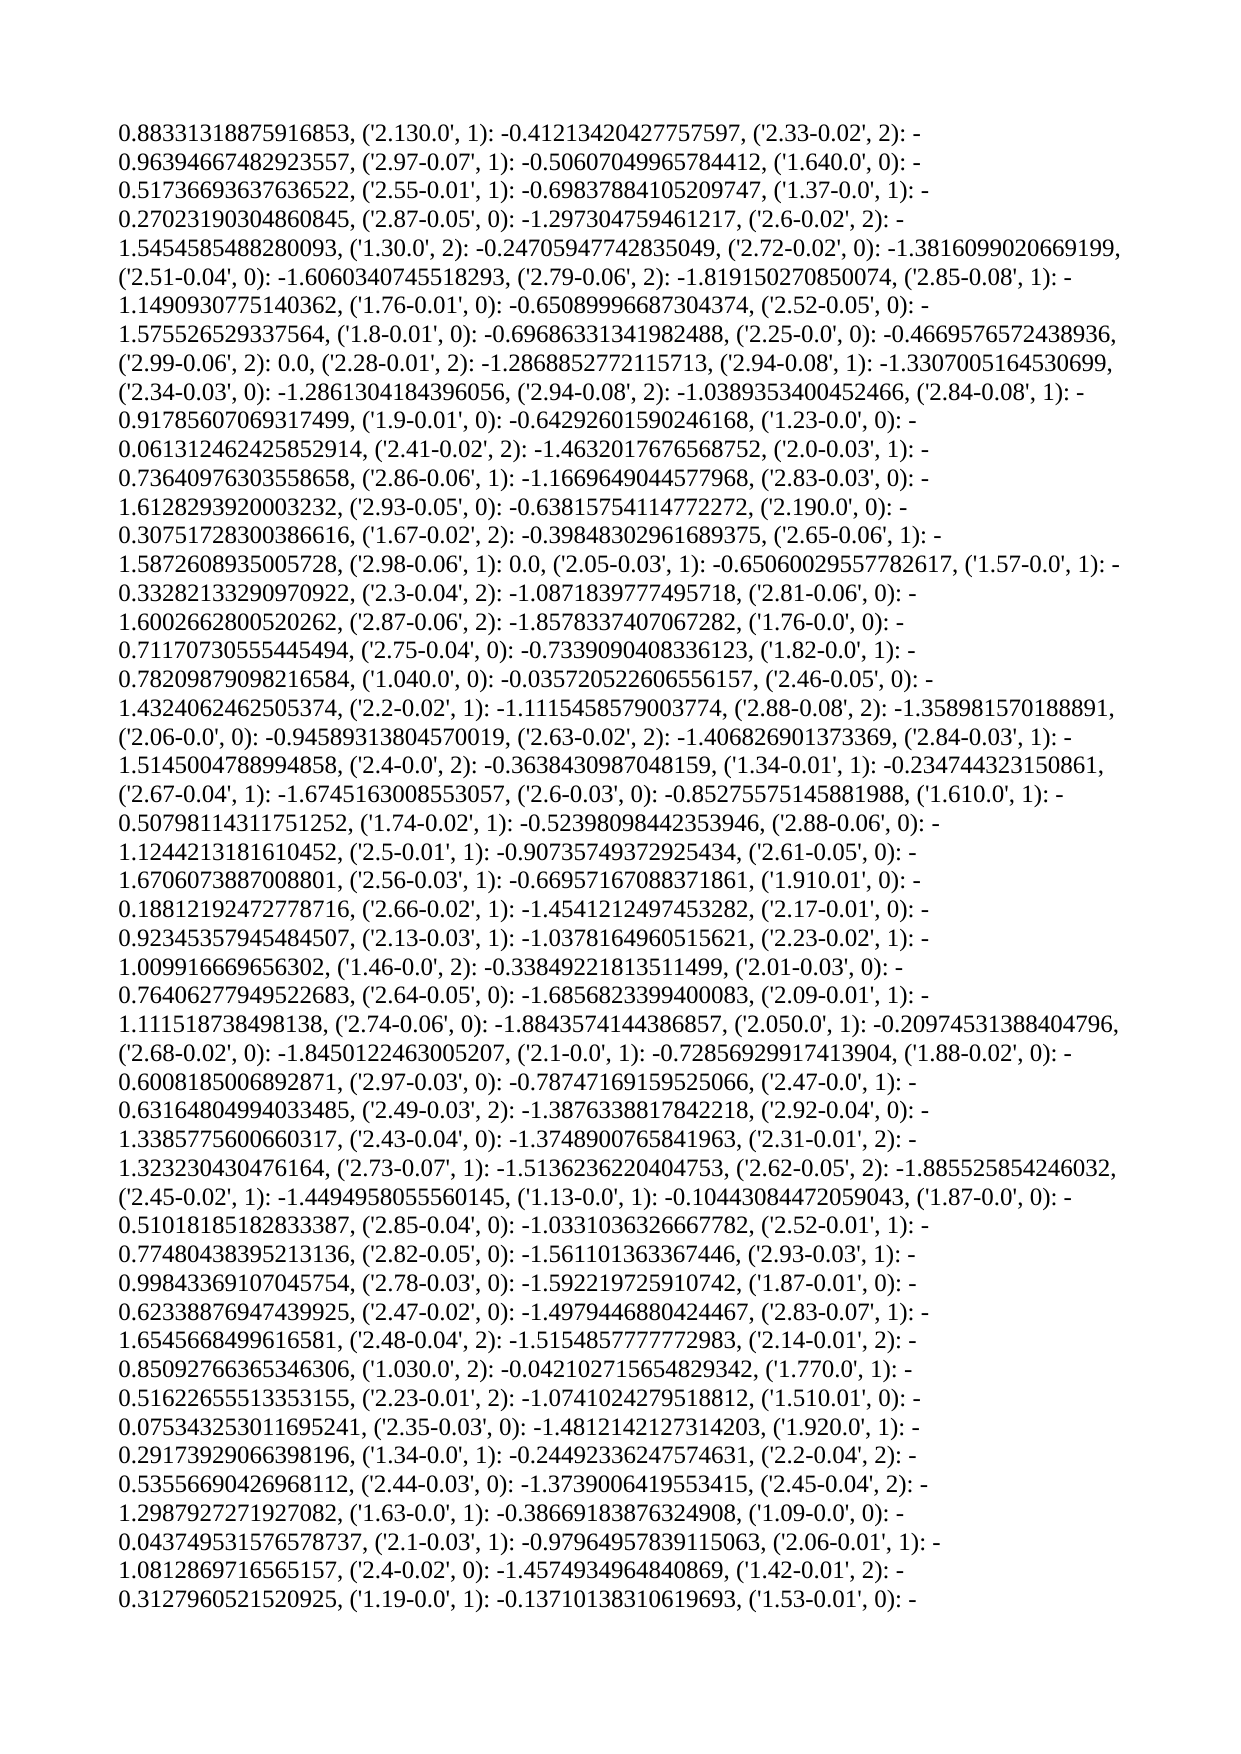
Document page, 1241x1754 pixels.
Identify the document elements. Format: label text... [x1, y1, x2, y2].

text -0.88331318875916853, ('2.130.0', 1): -0.41213420427757597, ('2.33-0.02', 2): -0.96394667482923557, ('2.97-0.07', 1): -0.50607049965784412, ('1.640.0', 0): -0.51736693637636522, ('2.55-0.01', 1): -0.69837884105209747, ('1.37-0.0', 1): -0.27023190304860845, ('2.87-0.05', 0): -1.297304759461217, ('2.6-0.02', 2): -1.5454585488280093, ('1.30.0', 2): -0.24705947742835049, ('2.72-0.02', 0): -1.3816099020669199, ('2.51-0.04', 0): -1.6060340745518293, ('2.79-0.06', 2): -1.819150270850074, ('2.85-0.08', 1): -1.1490930775140362, ('1.76-0.01', 0): -0.65089996687304374, ('2.52-0.05', 0): -1.575526529337564, ('1.8-0.01', 0): -0.69686331341982488, ('2.25-0.0', 0): -0.4669576572438936, ('2.99-0.06', 2): 0.0, ('2.28-0.01', 2): -1.2868852772115713, ('2.94-0.08', 1): -1.3307005164530699, ('2.34-0.03', 0): -1.2861304184396056, ('2.94-0.08', 2): -1.0389353400452466, ('2.84-0.08', 1): -0.91785607069317499, ('1.9-0.01', 0): -0.64292601590246168, ('1.23-0.0', 0): -0.061312462425852914, ('2.41-0.02', 2): -1.4632017676568752, ('2.0-0.03', 1): -0.73640976303558658, ('2.86-0.06', 1): -1.1669649044577968, ('2.83-0.03', 0): -1.6128293920003232, ('2.93-0.05', 0): -0.63815754114772272, ('2.190.0', 0): -0.30751728300386616, ('1.67-0.02', 2): -0.39848302961689375, ('2.65-0.06', 1): -1.5872608935005728, ('2.98-0.06', 1): 0.0, ('2.05-0.03', 1): -0.65060029557782617, ('1.57-0.0', 1): -0.33282133290970922, ('2.3-0.04', 2): -1.0871839777495718, ('2.81-0.06', 0): -1.6002662800520262, ('2.87-0.06', 2): -1.8578337407067282, ('1.76-0.0', 0): -0.71170730555445494, ('2.75-0.04', 0): -0.7339090408336123, ('1.82-0.0', 1): -0.78209879098216584, ('1.040.0', 0): -0.035720522606556157, ('2.46-0.05', 0): -1.4324062462505374, ('2.2-0.02', 1): -1.1115458579003774, ('2.88-0.08', 2): -1.358981570188891, ('2.06-0.0', 0): -0.94589313804570019, ('2.63-0.02', 2): -1.406826901373369, ('2.84-0.03', 1): -1.5145004788994858, ('2.4-0.0', 2): -0.3638430987048159, ('1.34-0.01', 1): -0.234744323150861, ('2.67-0.04', 1): -1.6745163008553057, ('2.6-0.03', 0): -0.85275575145881988, ('1.610.0', 1): -0.50798114311751252, ('1.74-0.02', 1): -0.52398098442353946, ('2.88-0.06', 0): -1.1244213181610452, ('2.5-0.01', 1): -0.90735749372925434, ('2.61-0.05', 0): -1.6706073887008801, ('2.56-0.03', 1): -0.66957167088371861, ('1.910.01', 0): -0.18812192472778716, ('2.66-0.02', 1): -1.4541212497453282, ('2.17-0.01', 0): -0.92345357945484507, ('2.13-0.03', 1): -1.0378164960515621, ('2.23-0.02', 1): -1.009916669656302, ('1.46-0.0', 2): -0.33849221813511499, ('2.01-0.03', 0): -0.76406277949522683, ('2.64-0.05', 0): -1.6856823399400083, ('2.09-0.01', 1): -1.111518738498138, ('2.74-0.06', 0): -1.8843574144386857, ('2.050.0', 1): -0.20974531388404796, ('2.68-0.02', 0): -1.8450122463005207, ('2.1-0.0', 1): -0.72856929917413904, ('1.88-0.02', 0): -0.6008185006892871, ('2.97-0.03', 0): -0.78747169159525066, ('2.47-0.0', 1): -0.63164804994033485, ('2.49-0.03', 2): -1.3876338817842218, ('2.92-0.04', 0): -1.3385775600660317, ('2.43-0.04', 0): -1.3748900765841963, ('2.31-0.01', 2): -1.323230430476164, ('2.73-0.07', 1): -1.5136236220404753, ('2.62-0.05', 2): -1.885525854246032, ('2.45-0.02', 1): -1.4494958055560145, ('1.13-0.0', 1): -0.10443084472059043, ('1.87-0.0', 0): -0.51018185182833387, ('2.85-0.04', 0): -1.0331036326667782, ('2.52-0.01', 1): -0.77480438395213136, ('2.82-0.05', 0): -1.561101363367446, ('2.93-0.03', 1): -0.99843369107045754, ('2.78-0.03', 0): -1.592219725910742, ('1.87-0.01', 0): -0.62338876947439925, ('2.47-0.02', 0): -1.4979446880424467, ('2.83-0.07', 1): -1.6545668499616581, ('2.48-0.04', 2): -1.5154857777772983, ('2.14-0.01', 2): -0.85092766365346306, ('1.030.0', 2): -0.042102715654829342, ('1.770.0', 1): -0.51622655513353155, ('2.23-0.01', 2): -1.0741024279518812, ('1.510.01', 0): -0.075343253011695241, ('2.35-0.03', 0): -1.4812142127314203, ('1.920.0', 1): -0.29173929066398196, ('1.34-0.0', 1): -0.24492336247574631, ('2.2-0.04', 2): -0.53556690426968112, ('2.44-0.03', 0): -1.3739006419553415, ('2.45-0.04', 2): -1.2987927271927082, ('1.63-0.0', 1): -0.38669183876324908, ('1.09-0.0', 0): -0.043749531576578737, ('2.1-0.03', 1): -0.97964957839115063, ('2.06-0.01', 1): -1.0812869716565157, ('2.4-0.02', 0): -1.4574934964840869, ('1.42-0.01', 2): -0.3127960521520925, ('1.19-0.0', 1): -0.13710138310619693, ('1.53-0.01', 0): [118, 118, 1122, 1613]
